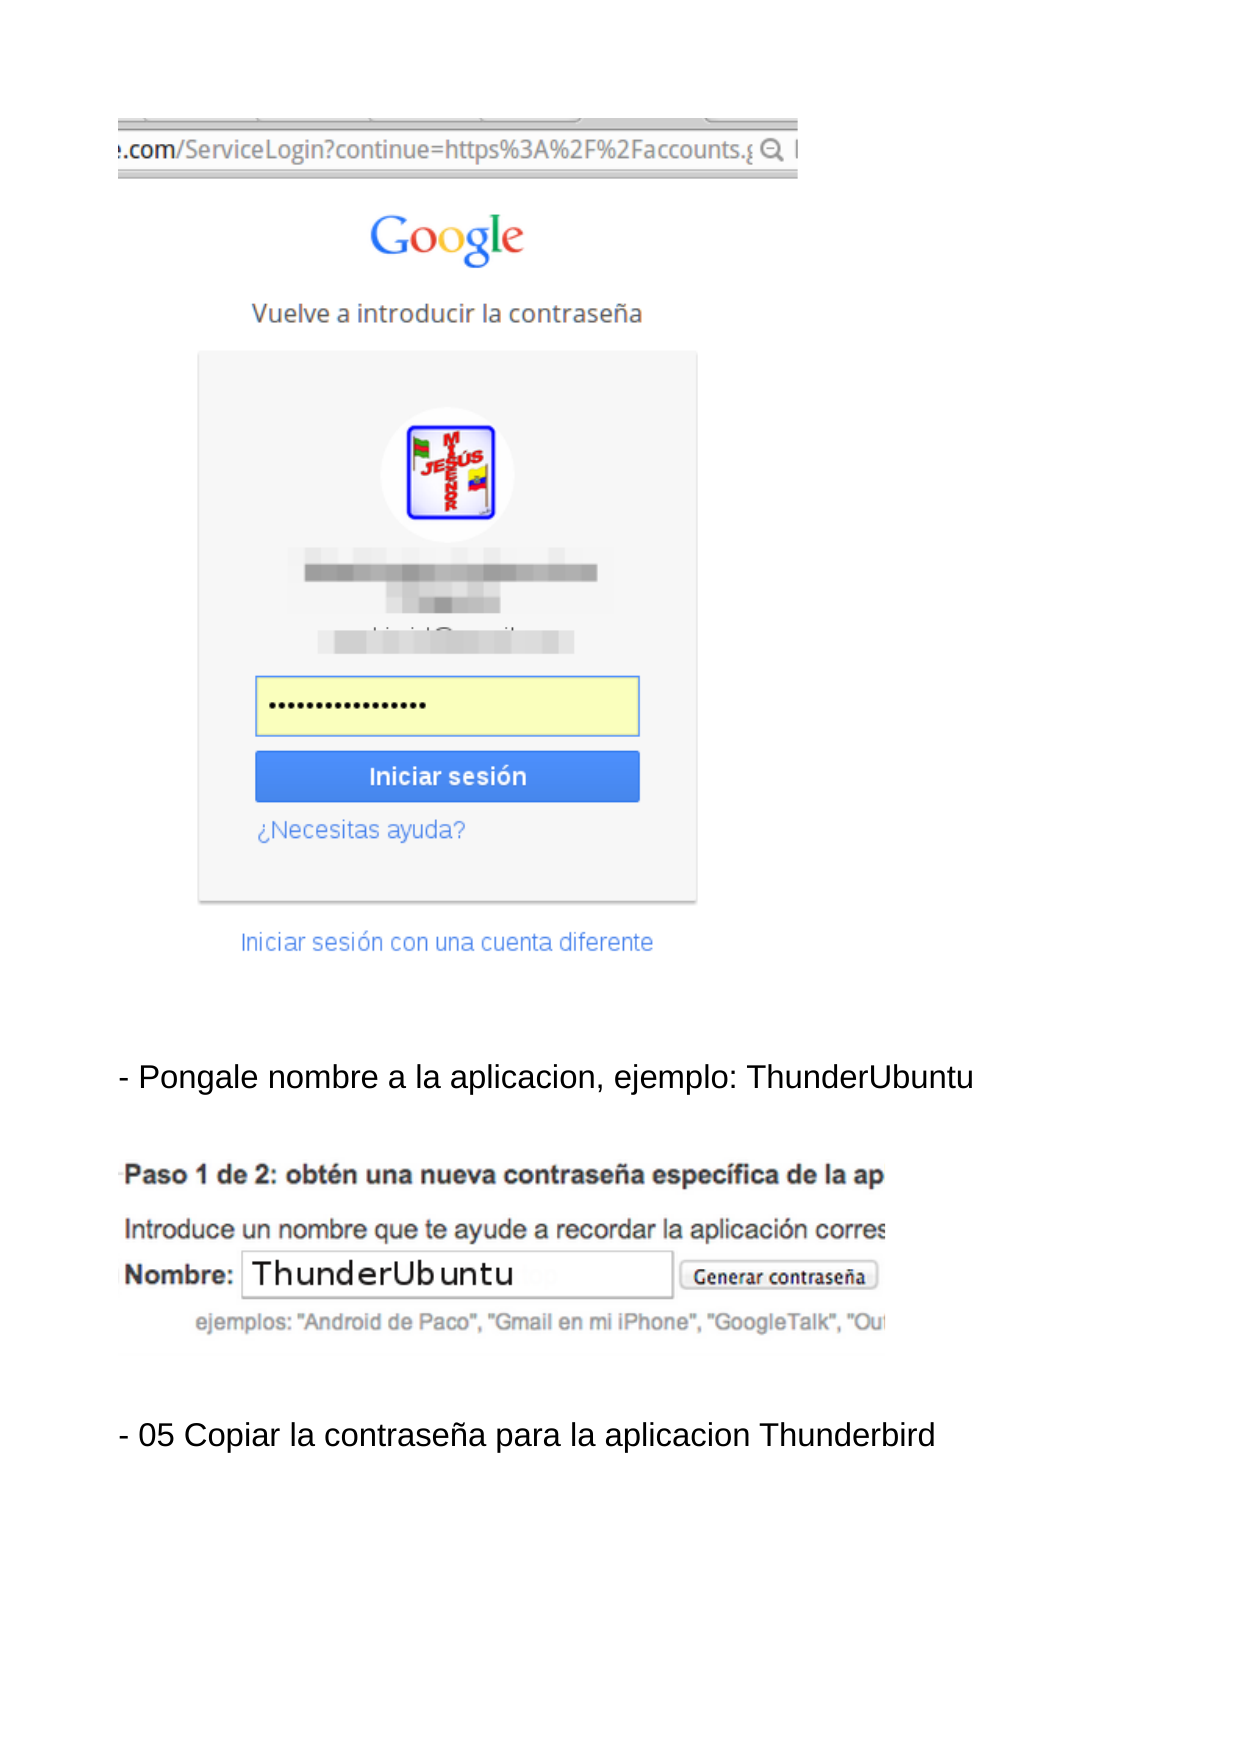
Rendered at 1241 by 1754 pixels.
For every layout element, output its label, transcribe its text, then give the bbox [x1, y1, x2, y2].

text - Pongale nombre a la aplicacion, ejemplo: ThunderUbuntu - 05 Copiar la contraseña para la aplicacion Thunderbird [118, 118, 1122, 1498]
picture [118, 118, 798, 998]
picture [118, 1147, 886, 1356]
